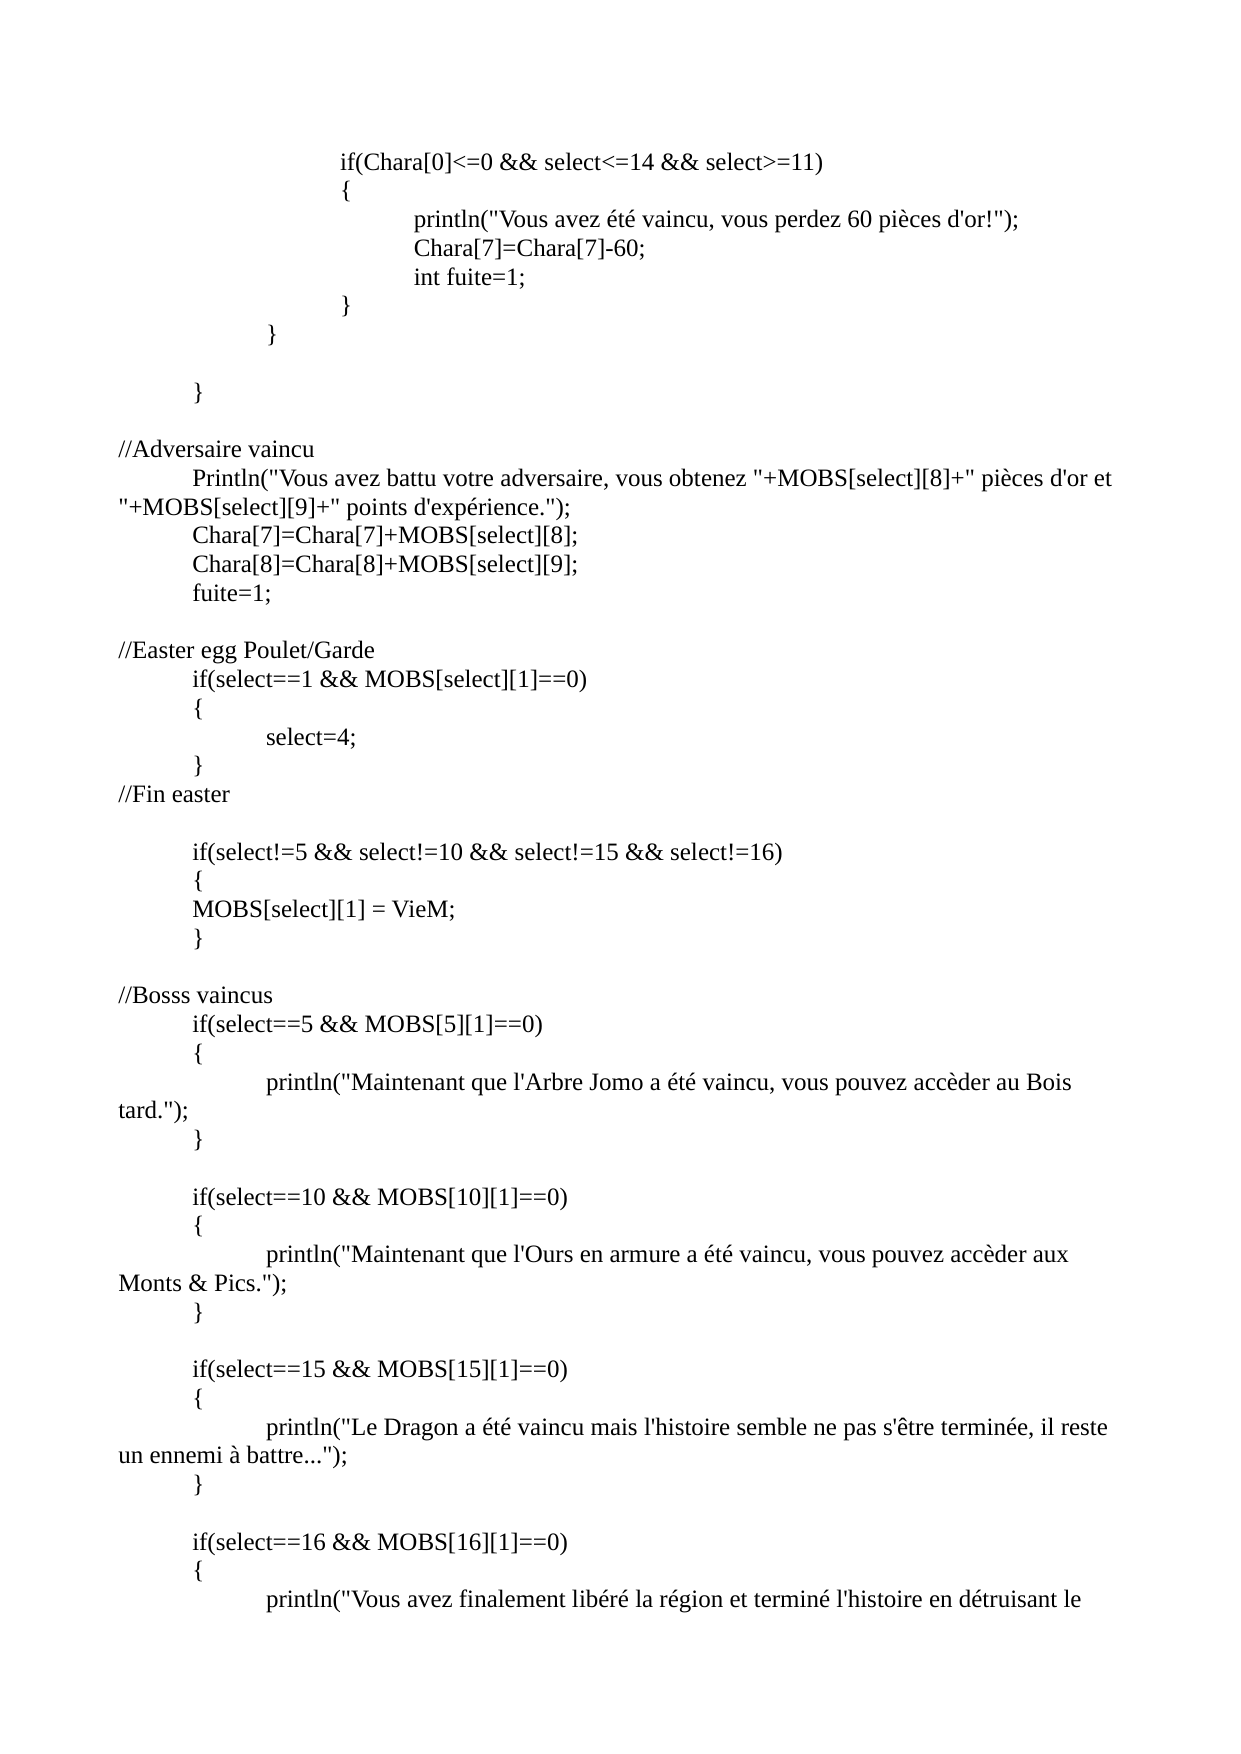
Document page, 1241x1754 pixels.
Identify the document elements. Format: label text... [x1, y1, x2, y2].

text if(Chara[0]<=0 && select<=14 && select>=11) [118, 147, 1122, 176]
text println("Maintenant que l'Ours en armure a été vaincu, vous pouvez accèder aux Monts & Pics."); [118, 1239, 1122, 1297]
text int fuite=1; [118, 262, 1122, 291]
text //Fin easter [118, 779, 1122, 808]
text { [118, 1556, 1122, 1584]
text } [118, 319, 1122, 348]
text } [118, 751, 1122, 779]
text //Adversaire vaincu [118, 434, 1122, 463]
text Println("Vous avez battu votre adversaire, vous obtenez "+MOBS[select][8]+" pièces d'or et "+MOBS[select][9]+" points d'expérience."); [118, 463, 1122, 521]
text { [118, 866, 1122, 894]
text //Easter egg Poulet/Garde [118, 636, 1122, 664]
text println("Le Dragon a été vaincu mais l'histoire semble ne pas s'être terminée, il reste un ennemi à battre..."); [118, 1412, 1122, 1469]
text } [118, 377, 1122, 406]
text } [118, 1124, 1122, 1153]
text } [118, 1469, 1122, 1498]
text } [118, 1297, 1122, 1326]
text } [118, 291, 1122, 319]
text fuite=1; [118, 578, 1122, 607]
text Chara[7]=Chara[7]+MOBS[select][8]; [118, 521, 1122, 549]
text MOBS[select][1] = VieM; [118, 894, 1122, 923]
text select=4; [118, 722, 1122, 751]
text if(select==1 && MOBS[select][1]==0) [118, 664, 1122, 693]
text println("Vous avez été vaincu, vous perdez 60 pièces d'or!"); [118, 204, 1122, 233]
text { [118, 693, 1122, 722]
text println("Vous avez finalement libéré la région et terminé l'histoire en détruisant le [118, 1584, 1122, 1613]
text Chara[7]=Chara[7]-60; [118, 233, 1122, 262]
text if(select==15 && MOBS[15][1]==0) [118, 1354, 1122, 1383]
text { [118, 1038, 1122, 1067]
text //Bosss vaincus [118, 981, 1122, 1009]
text { [118, 176, 1122, 204]
text } [118, 923, 1122, 952]
text if(select==16 && MOBS[16][1]==0) [118, 1527, 1122, 1556]
text { [118, 1383, 1122, 1412]
text if(select==10 && MOBS[10][1]==0) [118, 1182, 1122, 1211]
text println("Maintenant que l'Arbre Jomo a été vaincu, vous pouvez accèder au Bois tard."); [118, 1067, 1122, 1124]
text if(select==5 && MOBS[5][1]==0) [118, 1009, 1122, 1038]
text { [118, 1211, 1122, 1239]
text Chara[8]=Chara[8]+MOBS[select][9]; [118, 549, 1122, 578]
text if(select!=5 && select!=10 && select!=15 && select!=16) [118, 837, 1122, 866]
